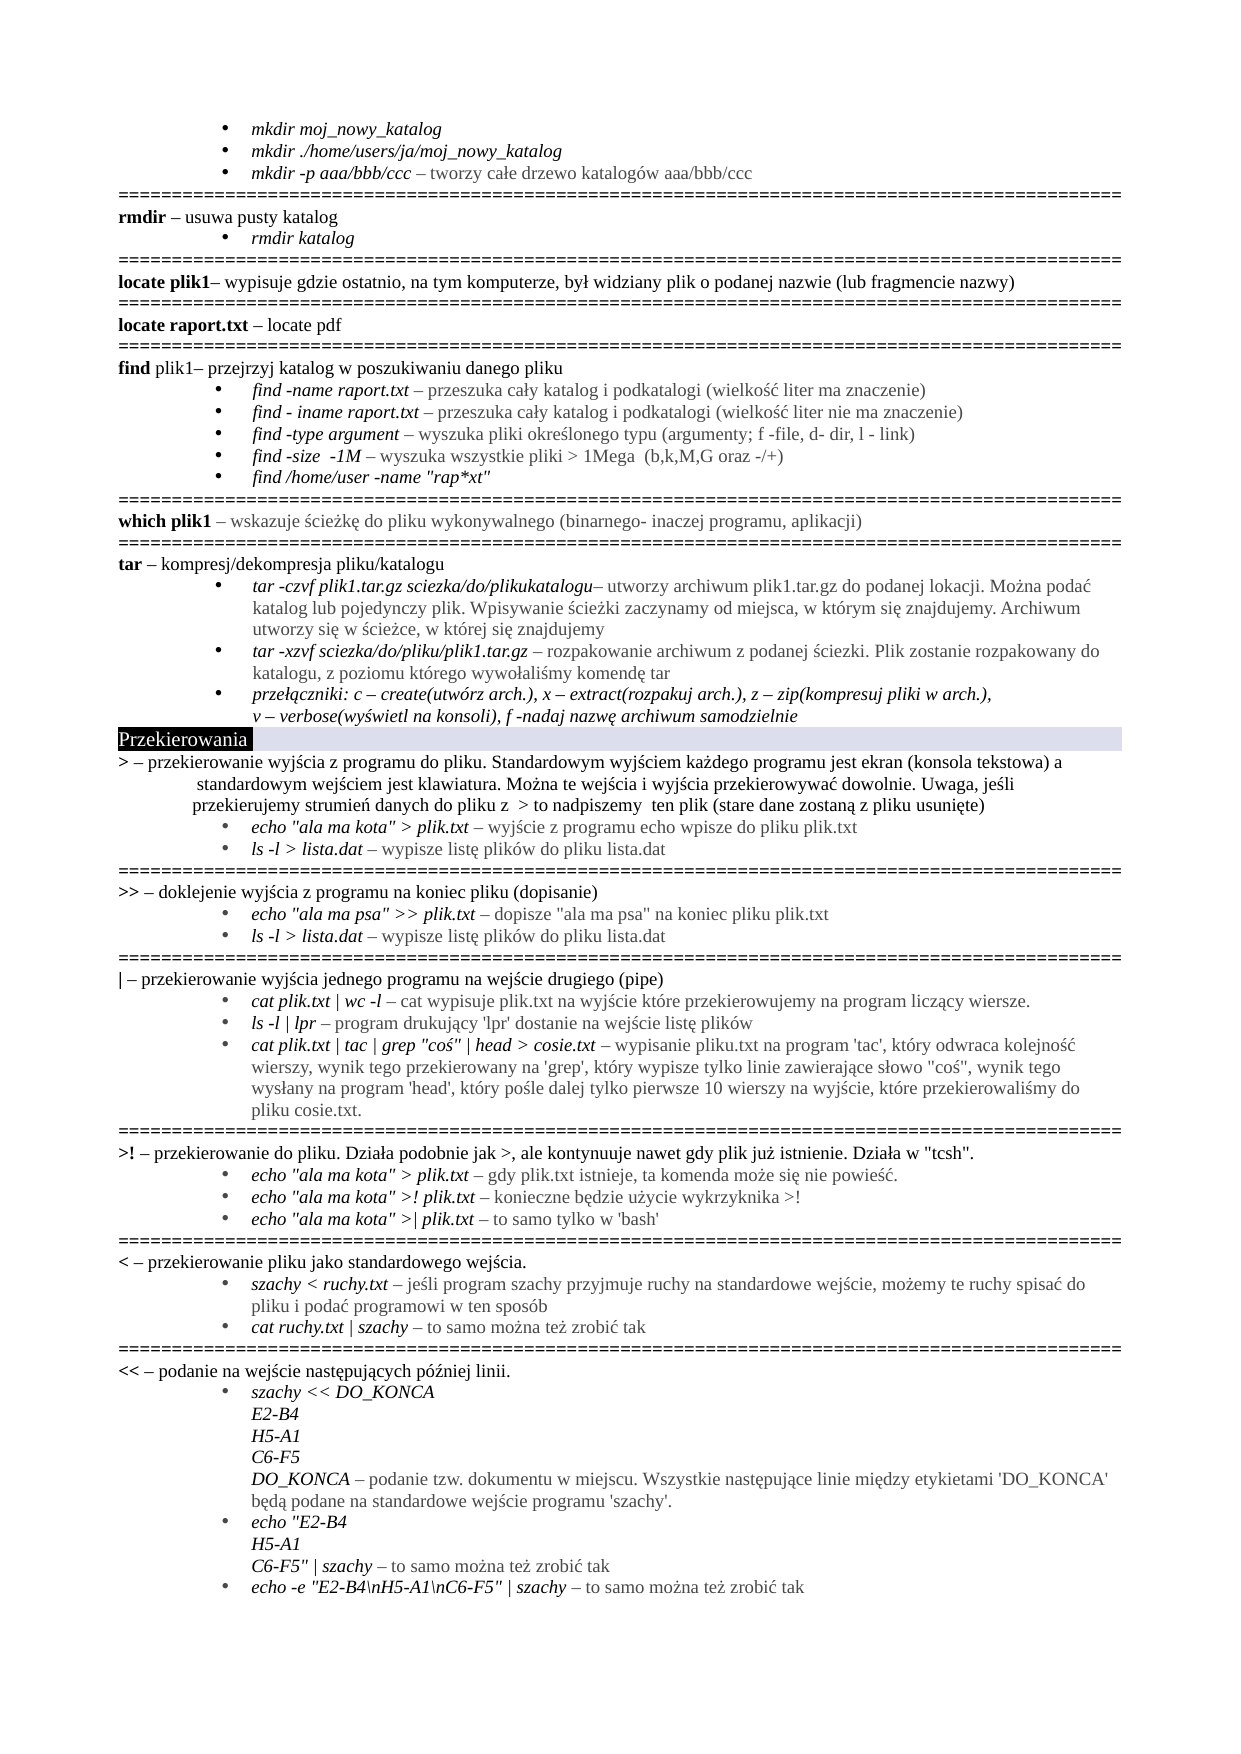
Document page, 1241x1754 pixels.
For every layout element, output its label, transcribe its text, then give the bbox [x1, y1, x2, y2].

list cat plik.txt | tac | grep "coś" | head > cosie.txt – wypisanie pliku.txt na program 'tac', który odwraca kolejność wierszy, wynik tego przekierowany na 'grep', który wypisze tylko linie zawierające słowo "coś", wynik tego wysłany na program 'head', który pośle dalej tylko pierwsze 10 wierszy na wyjście, które przekierowaliśmy do pliku cosie.txt. [222, 1034, 1122, 1120]
list find - iname raport.txt – przeszuka cały katalog i podkatalogi (wielkość liter nie ma znaczenie) [215, 401, 1122, 422]
list find -size -1M – wyszuka wszystkie pliki > 1Mega (b,k,M,G oraz -/+) [215, 444, 1122, 466]
list find -type argument – wyszuka pliki określonego typu (argumenty; f -file, d- dir, l - link) [215, 422, 1122, 444]
list tar -czvf plik1.tar.gz sciezka/do/plikukatalogu– utworzy archiwum plik1.tar.gz do podanej lokacji. Można podać katalog lub pojedynczy plik. Wpisywanie ścieżki zaczynamy od miejsca, w którym się znajdujemy. Archiwum utworzy się w ścieżce, w której się znajdujemy [215, 575, 1122, 640]
list ls -l | lpr – program drukujący 'lpr' dostanie na wejście listę plików [222, 1012, 1122, 1034]
list przełączniki: c – create(utwórz arch.), x – extract(rozpakuj arch.), z – zip(kompresuj pliki w arch.), v – verbose(wyświetl na konsoli), f -nadaj nazwę archiwum samodzielnie [215, 683, 1122, 727]
subtitle ==============================================================================================locate raport.txt – locate pdf [118, 292, 1122, 335]
list rmdir katalog [222, 227, 1122, 249]
subtitle ==============================================================================================rmdir – usuwa pusty katalog [118, 184, 1122, 227]
list mkdir -p aaa/bbb/ccc – tworzy całe drzewo katalogów aaa/bbb/ccc [222, 162, 1122, 184]
list ls -l > lista.dat – wypisze listę plików do pliku lista.dat [222, 925, 1122, 947]
list szachy < ruchy.txt – jeśli program szachy przyjmuje ruchy na standardowe wejście, możemy te ruchy spisać do pliku i podać programowi w ten sposób [222, 1273, 1122, 1316]
list mkdir ./home/users/ja/moj_nowy_katalog [222, 140, 1122, 162]
list find -name raport.txt – przeszuka cały katalog i podkatalogi (wielkość liter ma znaczenie) [215, 378, 1122, 401]
subtitle ==============================================================================================>! – przekierowanie do pliku. Działa podobnie jak >, ale kontynuuje nawet gdy plik już istnienie. Działa w "tcsh". [118, 1120, 1122, 1163]
list echo "ala ma kota" > plik.txt – wyjście z programu echo wpisze do pliku plik.txt [222, 816, 1122, 838]
list tar -xzvf sciezka/do/pliku/plik1.tar.gz – rozpakowanie archiwum z podanej ściezki. Plik zostanie rozpakowany do katalogu, z poziomu którego wywołaliśmy komendę tar [215, 640, 1122, 683]
subtitle ==============================================================================================<< – podanie na wejście następujących później linii. [118, 1338, 1122, 1381]
list szachy << DO_KONCA E2-B4 H5-A1 C6-F5 DO_KONCA – podanie tzw. dokumentu w miejscu. Wszystkie następujące linie między etykietami 'DO_KONCA' będą podane na standardowe wejście programu 'szachy'. [222, 1381, 1122, 1511]
subtitle ==============================================================================================>> – doklejenie wyjścia z programu na koniec pliku (dopisanie) [118, 859, 1122, 903]
list echo "ala ma kota" >| plik.txt – to samo tylko w 'bash' [222, 1207, 1122, 1229]
list echo "ala ma kota" > plik.txt – gdy plik.txt istnieje, ta komenda może się nie powieść. [222, 1163, 1122, 1186]
subtitle ==============================================================================================which plik1 – wskazuje ścieżkę do pliku wykonywalnego (binarnego- inaczej programu, aplikacji) [118, 488, 1122, 532]
list echo "E2-B4 H5-A1 C6-F5" | szachy – to samo można też zrobić tak [222, 1511, 1122, 1576]
list echo "ala ma psa" >> plik.txt – dopisze "ala ma psa" na koniec pliku plik.txt [222, 903, 1122, 925]
list ls -l > lista.dat – wypisze listę plików do pliku lista.dat [222, 838, 1122, 859]
list cat plik.txt | wc -l – cat wypisuje plik.txt na wyjście które przekierowujemy na program liczący wiersze. [222, 990, 1122, 1012]
subtitle ==============================================================================================| – przekierowanie wyjścia jednego programu na wejście drugiego (pipe) [118, 947, 1122, 990]
list echo -e "E2-B4\nH5-A1\nC6-F5" | szachy – to samo można też zrobić tak [222, 1576, 1122, 1598]
list cat ruchy.txt | szachy – to samo można też zrobić tak [222, 1316, 1122, 1338]
subtitle ==============================================================================================tar – kompresj/dekompresja pliku/katalogu [118, 532, 1122, 575]
subtitle ==============================================================================================find plik1– przejrzyj katalog w poszukiwaniu danego pliku [118, 335, 1122, 378]
list mkdir moj_nowy_katalog [222, 118, 1122, 140]
subtitle ==============================================================================================locate plik1– wypisuje gdzie ostatnio, na tym komputerze, był widziany plik o podanej nazwie (lub fragmencie nazwy) [118, 249, 1122, 292]
list echo "ala ma kota" >! plik.txt – konieczne będzie użycie wykrzyknika >! [222, 1186, 1122, 1207]
subtitle Przekierowania [118, 727, 1122, 751]
list find /home/user -name "rap*xt" [215, 466, 1122, 488]
subtitle ==============================================================================================< – przekierowanie pliku jako standardowego wejścia. [118, 1229, 1122, 1273]
subtitle > – przekierowanie wyjścia z programu do pliku. Standardowym wyjściem każdego programu jest ekran (konsola tekstowa) a standardowym wejściem jest klawiatura. Można te wejścia i wyjścia przekierowywać dowolnie. Uwaga, jeśli przekierujemy strumień danych do pliku z > to nadpiszemy ten plik (stare dane zostaną z pliku usunięte) [118, 751, 1122, 816]
